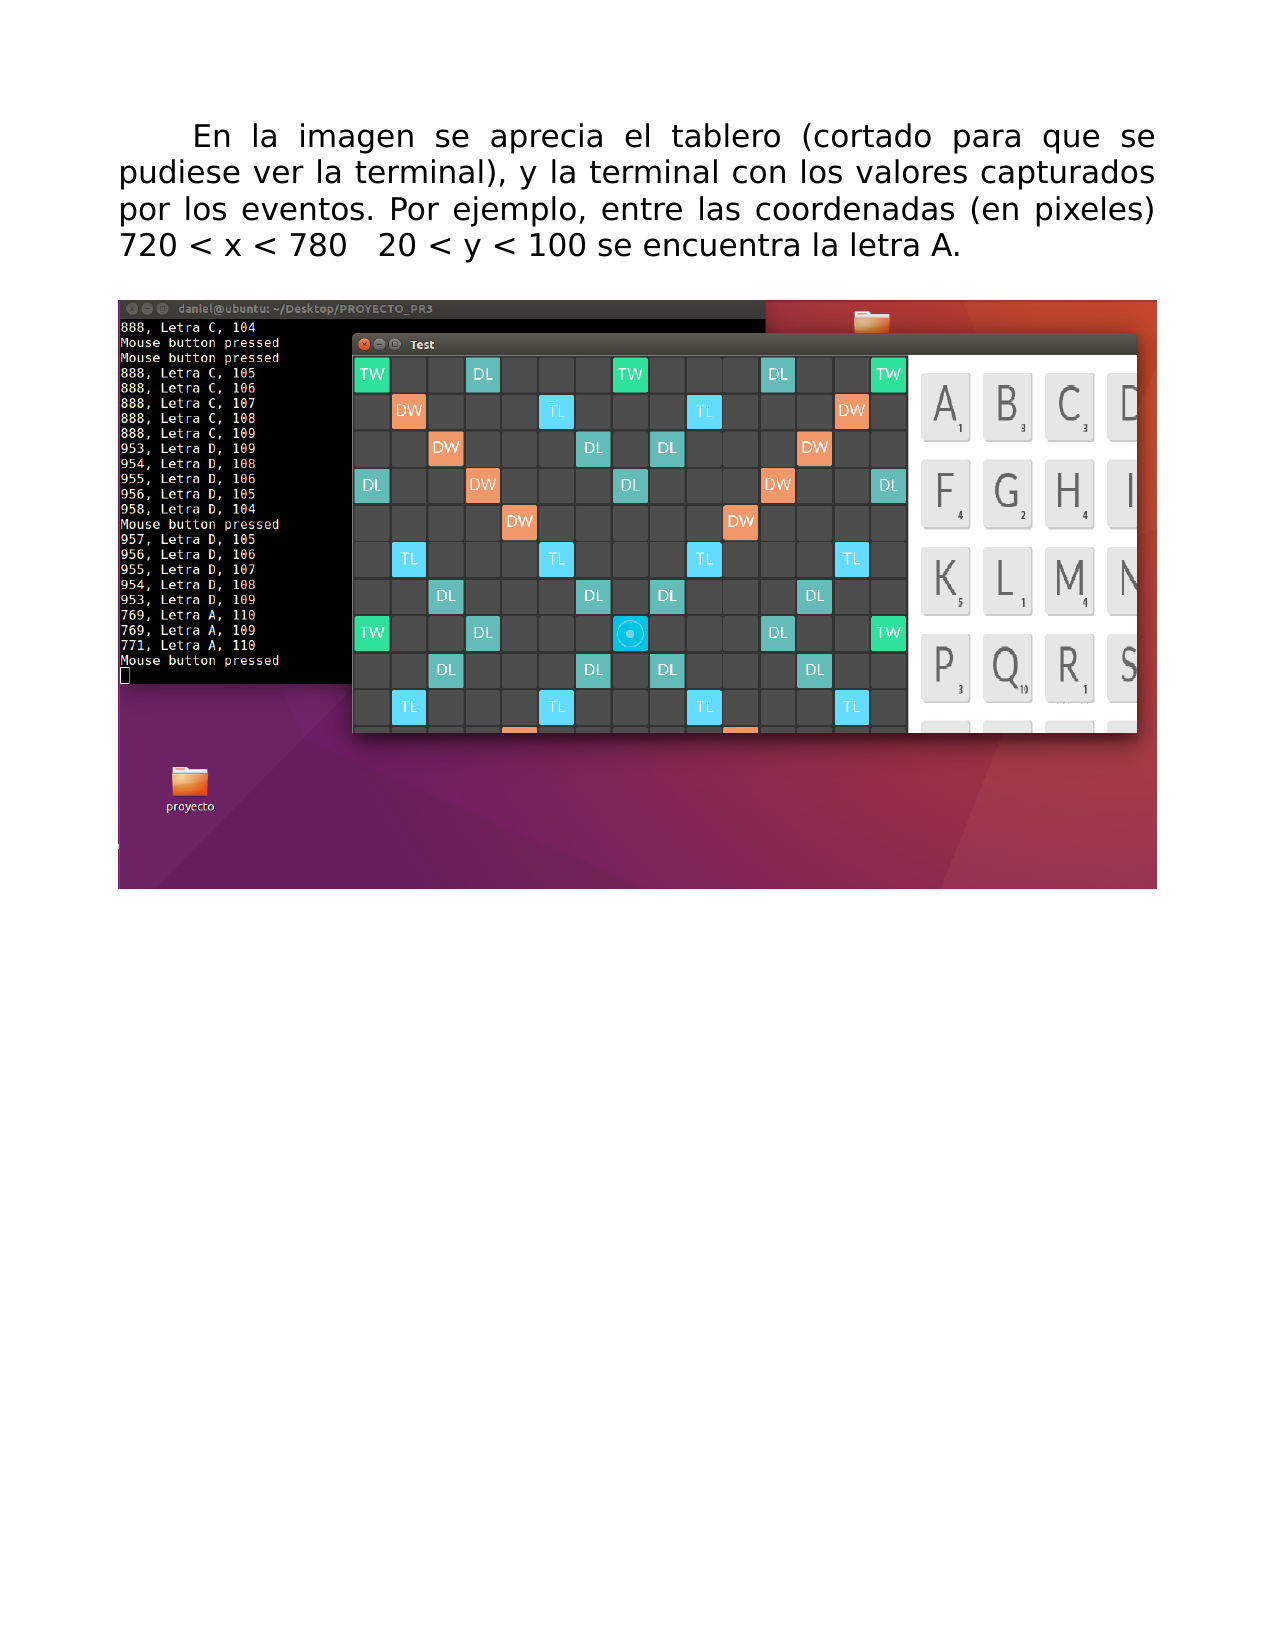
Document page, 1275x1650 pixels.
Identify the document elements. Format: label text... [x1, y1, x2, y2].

text En la imagen se aprecia el tablero (cortado para que se pudiese ver la terminal), y la terminal con los valores capturados por los eventos. Por ejemplo, entre las coordenadas (en pixeles) 720 < x < 780 20 < y < 100 se encuentra la letra A. [118, 118, 1157, 263]
picture [118, 300, 1157, 889]
